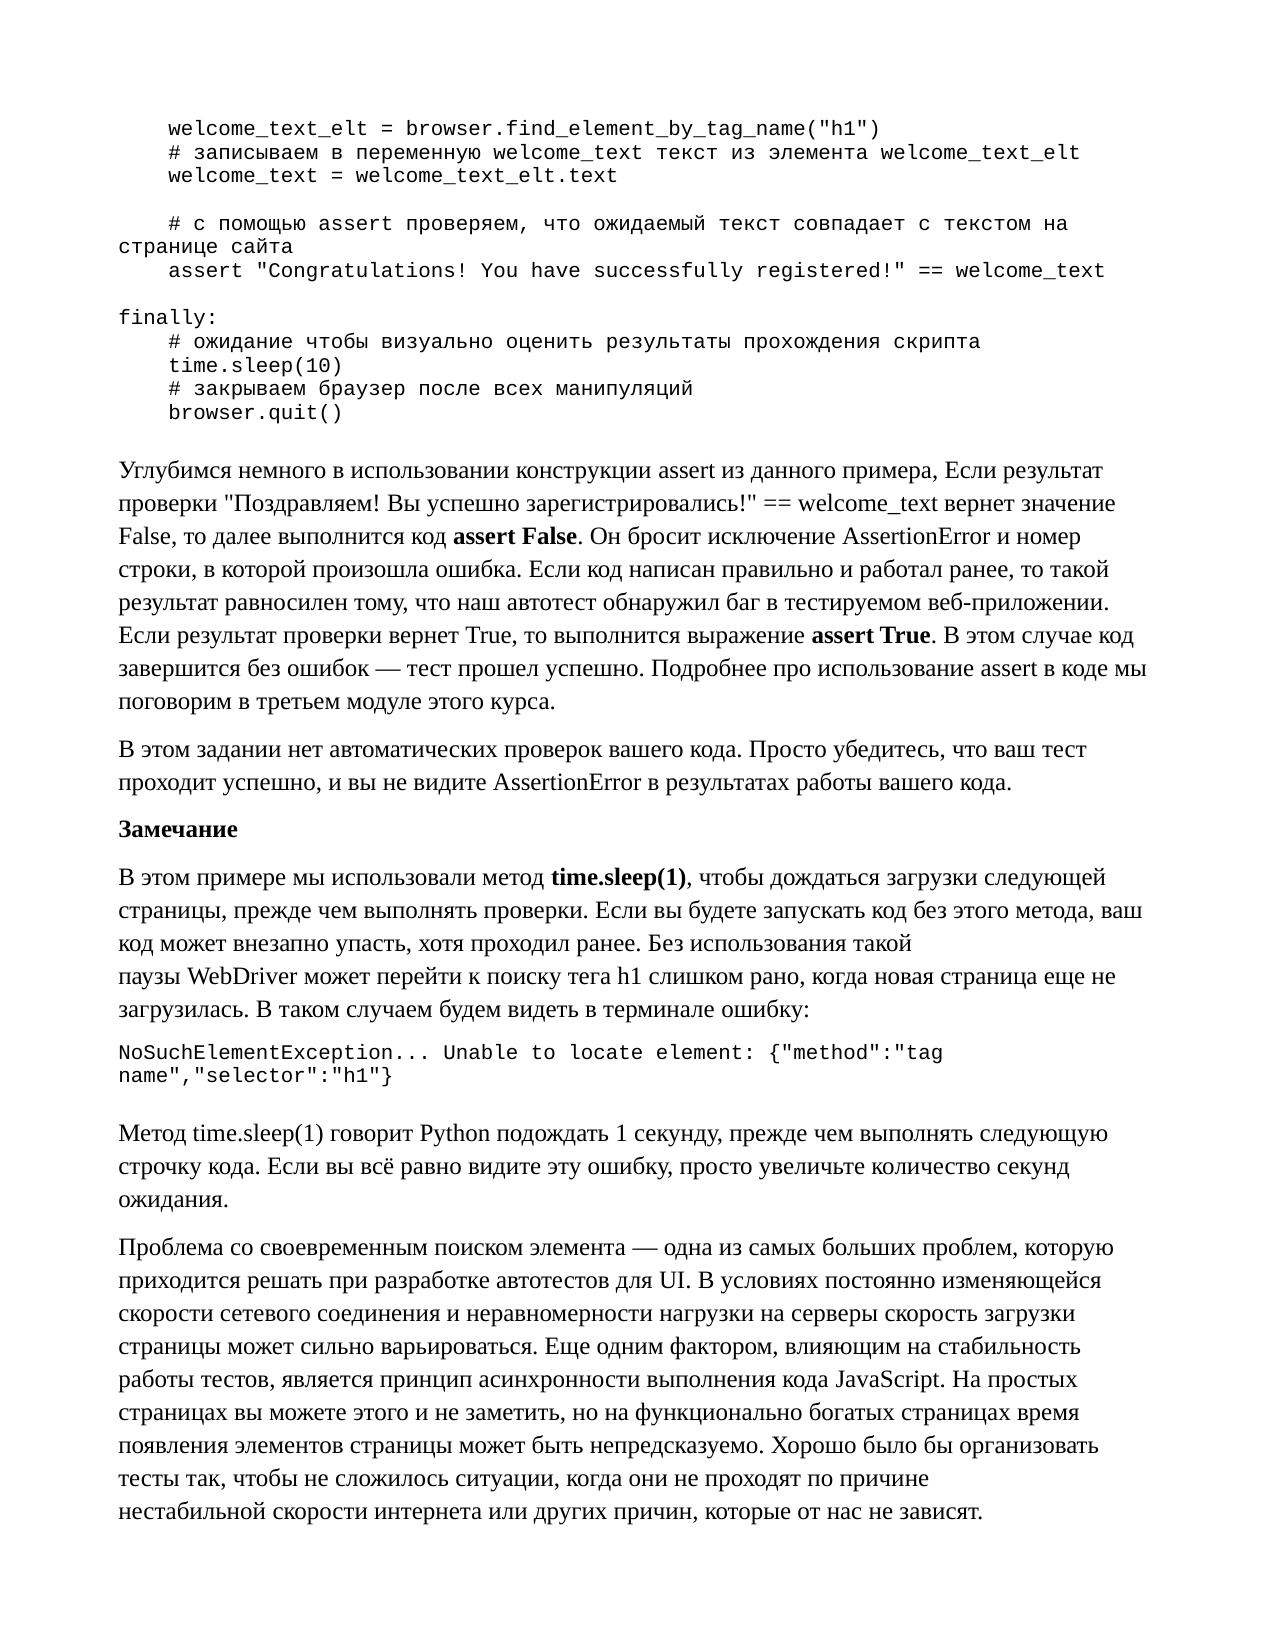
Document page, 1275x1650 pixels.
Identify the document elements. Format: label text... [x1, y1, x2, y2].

text # закрываем браузер после всех манипуляций [118, 378, 1157, 402]
text Замечание [118, 814, 1157, 843]
text NoSuchElementException... Unable to locate element: {"method":"tag name","selector":"h1"} [118, 1042, 1157, 1089]
text Метод time.sleep(1) говорит Python подождать 1 секунду, прежде чем выполнять следующую строчку кода. Если вы всё равно видите эту ошибку, просто увеличьте количество секунд ожидания. [118, 1118, 1157, 1213]
text # с помощью assert проверяем, что ожидаемый текст совпадает с текстом на странице сайта [118, 213, 1157, 260]
text browser.quit() [118, 402, 1157, 426]
text Углубимся немного в использовании конструкции assert из данного примера, Если результат проверки "Поздравляем! Вы успешно зарегистрировались!" == welcome_text вернет значение False, то далее выполнится код assert False. Он бросит исключение AssertionError и номер строки, в которой произошла ошибка. Если код написан правильно и работал ранее, то такой результат равносилен тому, что наш автотест обнаружил баг в тестируемом веб-приложении. Если результат проверки вернет True, то выполнится выражение assert True. В этом случае код завершится без ошибок — тест прошел успешно. Подробнее про использование assert в коде мы поговорим в третьем модуле этого курса. [118, 455, 1157, 715]
text time.sleep(10) [118, 354, 1157, 378]
text # ожидание чтобы визуально оценить результаты прохождения скрипта [118, 331, 1157, 354]
text Проблема со своевременным поиском элемента — одна из самых больших проблем, которую приходится решать при разработке автотестов для UI. В условиях постоянно изменяющейся скорости сетевого соединения и неравномерности нагрузки на серверы скорость загрузки страницы может сильно варьироваться. Еще одним фактором, влияющим на стабильность работы тестов, является принцип асинхронности выполнения кода JavaScript. На простых страницах вы можете этого и не заметить, но на функционально богатых страницах время появления элементов страницы может быть непредсказуемо. Хорошо было бы организовать тесты так, чтобы не сложилось ситуации, когда они не проходят по причине нестабильной скорости интернета или других причин, которые от нас не зависят. [118, 1232, 1157, 1525]
text welcome_text_elt = browser.find_element_by_tag_name("h1") [118, 118, 1157, 142]
text assert "Congratulations! You have successfully registered!" == welcome_text [118, 260, 1157, 284]
text finally: [118, 307, 1157, 331]
text В этом примере мы использовали метод time.sleep(1), чтобы дождаться загрузки следующей страницы, прежде чем выполнять проверки. Если вы будете запускать код без этого метода, ваш код может внезапно упасть, хотя проходил ранее. Без использования такой паузы WebDriver может перейти к поиску тега h1 слишком рано, когда новая страница еще не загрузилась. В таком случаем будем видеть в терминале ошибку: [118, 862, 1157, 1023]
text # записываем в переменную welcome_text текст из элемента welcome_text_elt [118, 142, 1157, 165]
text welcome_text = welcome_text_elt.text [118, 165, 1157, 189]
text В этом задании нет автоматических проверок вашего кода. Просто убедитесь, что ваш тест проходит успешно, и вы не видите AssertionError в результатах работы вашего кода. [118, 734, 1157, 796]
